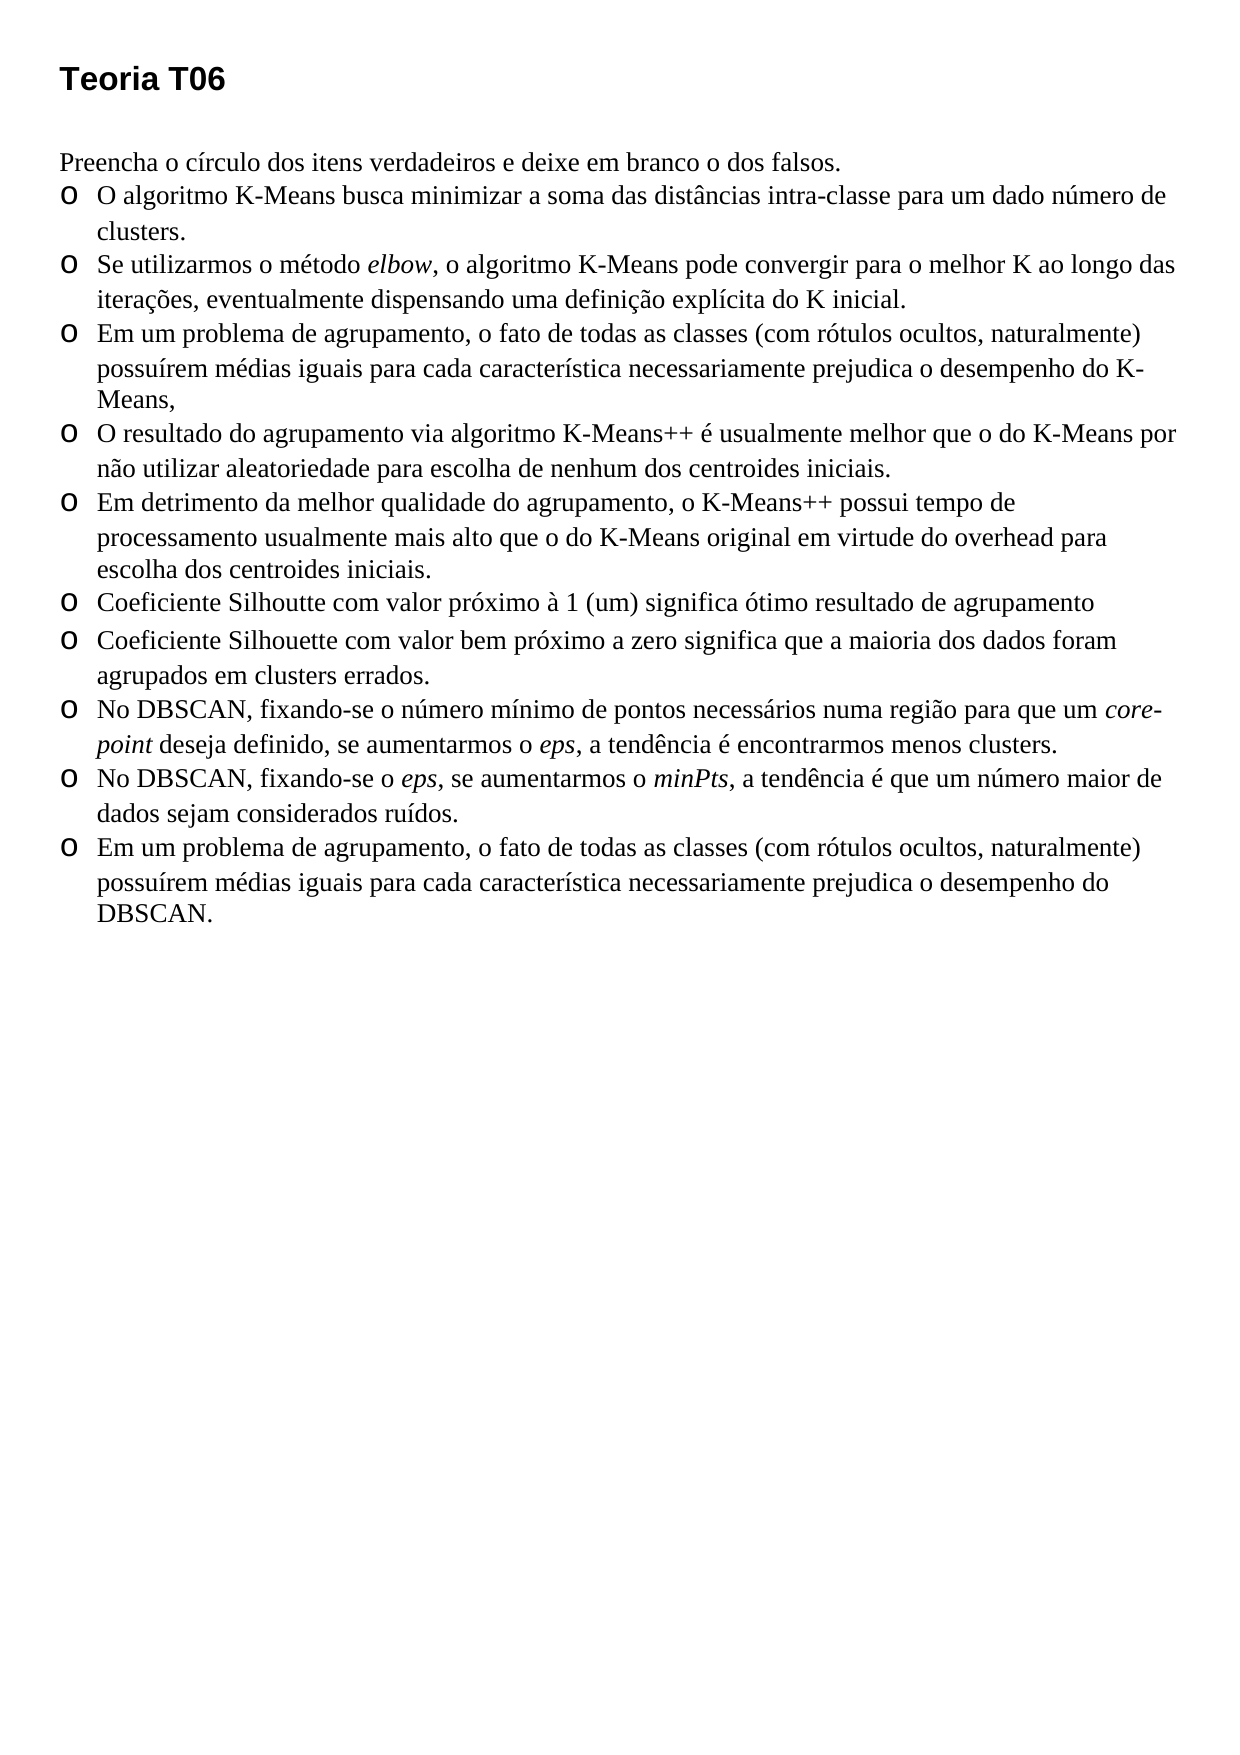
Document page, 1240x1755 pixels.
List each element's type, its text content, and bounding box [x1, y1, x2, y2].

list Em um problema de agrupamento, o fato de todas as classes (com rótulos ocultos, naturalmente) possuírem médias iguais para cada característica necessariamente prejudica o desempenho do K-Means, [59, 315, 1181, 415]
list Coeficiente Silhoutte com valor próximo à 1 (um) significa ótimo resultado de agrupamento [59, 584, 1181, 622]
list Em um problema de agrupamento, o fato de todas as classes (com rótulos ocultos, naturalmente) possuírem médias iguais para cada característica necessariamente prejudica o desempenho do DBSCAN. [59, 828, 1181, 929]
list No DBSCAN, fixando-se o eps, se aumentarmos o minPts, a tendência é que um número maior de dados sejam considerados ruídos. [59, 759, 1181, 828]
list Em detrimento da melhor qualidade do agrupamento, o K-Means++ possui tempo de processamento usualmente mais alto que o do K-Means original em virtude do overhead para escolha dos centroides iniciais. [59, 484, 1181, 584]
list Coeficiente Silhouette com valor bem próximo a zero significa que a maioria dos dados foram agrupados em clusters errados. [59, 622, 1181, 691]
list No DBSCAN, fixando-se o número mínimo de pontos necessários numa região para que um core-point deseja definido, se aumentarmos o eps, a tendência é encontrarmos menos clusters. [59, 691, 1181, 759]
text Teoria T06 [59, 59, 1181, 97]
list Se utilizarmos o método elbow, o algoritmo K-Means pode convergir para o melhor K ao longo das iterações, eventualmente dispensando uma definição explícita do K inicial. [59, 246, 1181, 315]
list O resultado do agrupamento via algoritmo K-Means++ é usualmente melhor que o do K-Means por não utilizar aleatoriedade para escolha de nenhum dos centroides iniciais. [59, 415, 1181, 484]
text Preencha o círculo dos itens verdadeiros e deixe em branco o dos falsos. [59, 146, 1181, 177]
list O algoritmo K-Means busca minimizar a soma das distâncias intra-classe para um dado número de clusters. [59, 177, 1181, 246]
